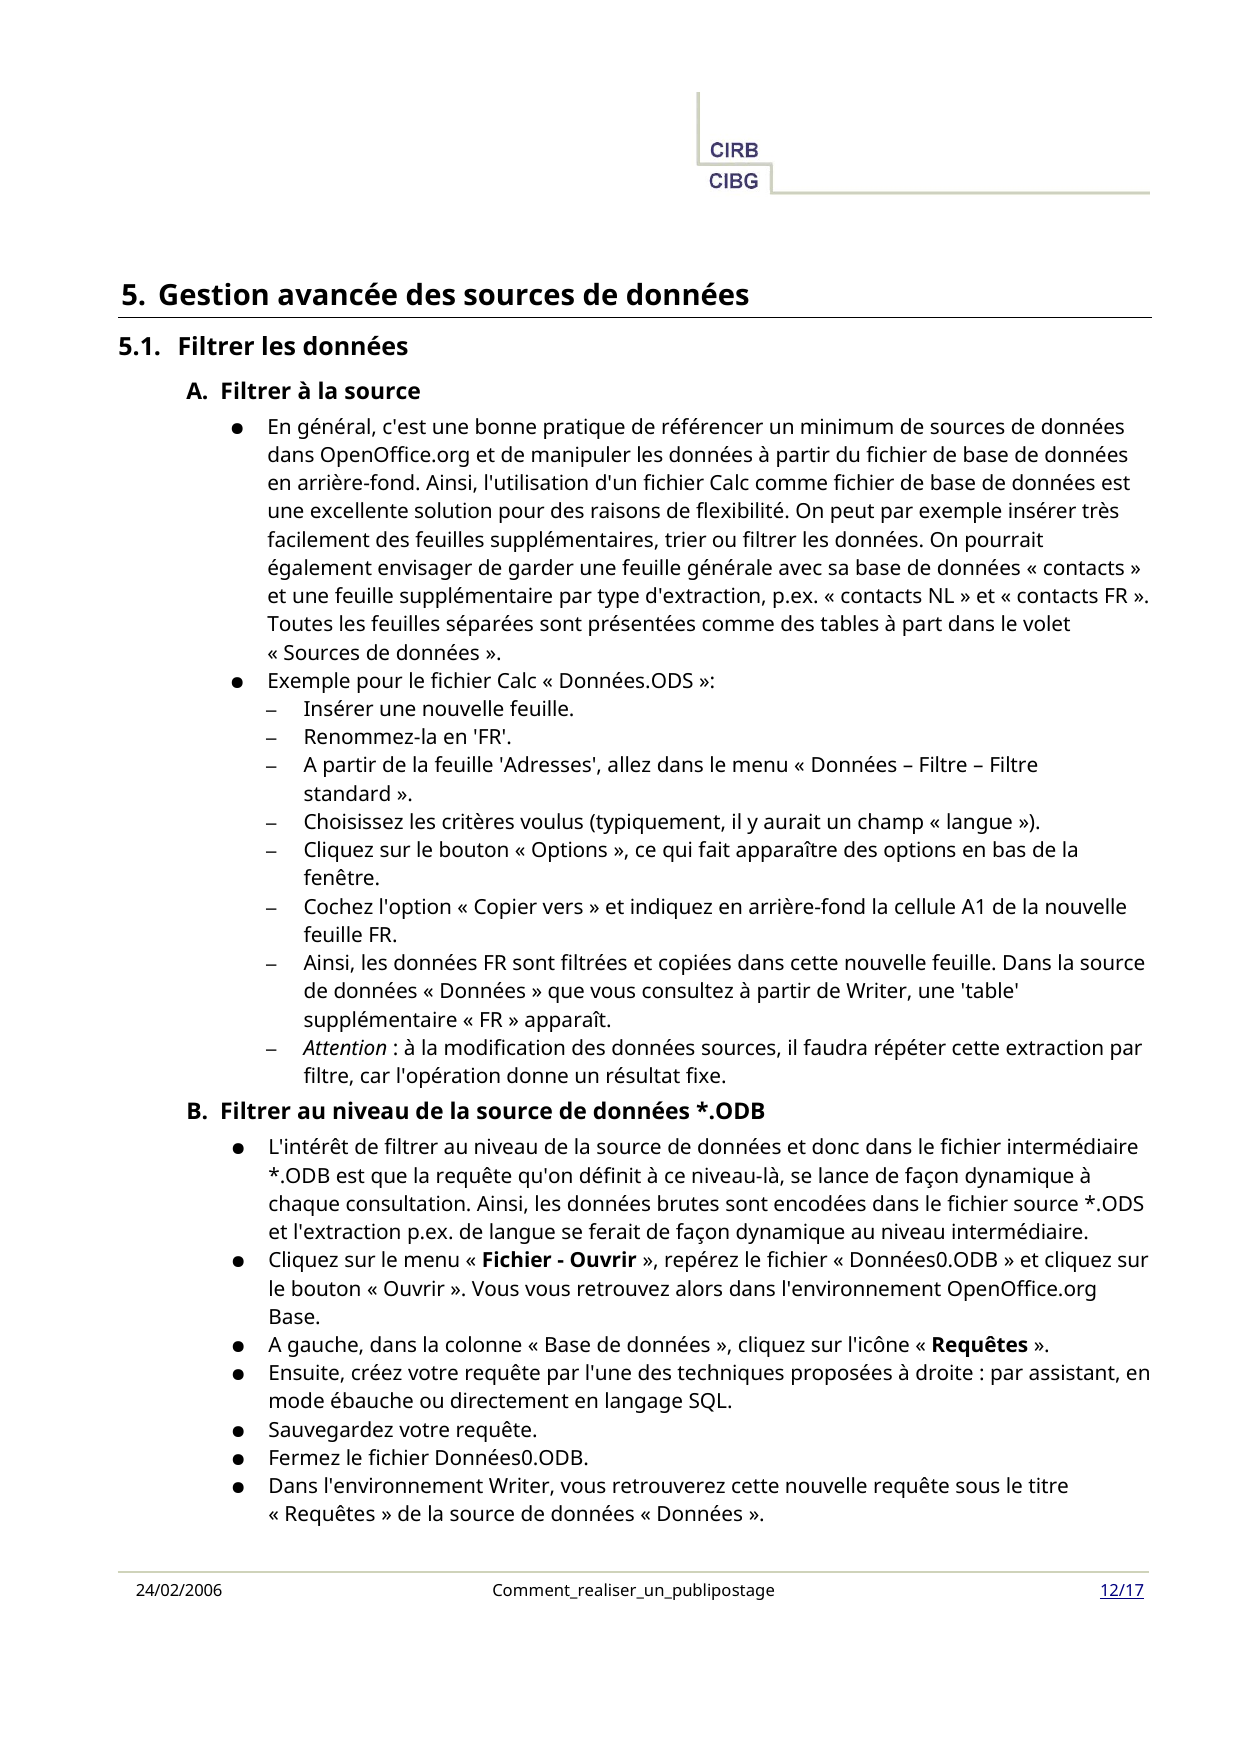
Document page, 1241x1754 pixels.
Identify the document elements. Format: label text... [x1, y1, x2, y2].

list Fermez le fichier Données0.ODB. [231, 1443, 1152, 1471]
list Choisissez les critères voulus (typiquement, il y aurait un champ « langue »). [266, 807, 1152, 835]
list Cliquez sur le menu « Fichier - Ouvrir », repérez le fichier « Données0.ODB » et cliquez sur le bouton « Ouvrir ». Vous vous retrouvez alors dans l'environnement OpenOffice.org Base. [231, 1245, 1152, 1330]
subtitle Filtrer à la source [118, 375, 1152, 406]
list A partir de la feuille 'Adresses', allez dans le menu « Données – Filtre – Filtre standard ». [266, 751, 1152, 807]
list L'intérêt de filtrer au niveau de la source de données et donc dans le fichier intermédiaire *.ODB est que la requête qu'on définit à ce niveau-là, se lance de façon dynamique à chaque consultation. Ainsi, les données brutes sont encodées dans le fichier source *.ODS et l'extraction p.ex. de langue se ferait de façon dynamique au niveau intermédiaire. [231, 1132, 1152, 1245]
list Attention : à la modification des données sources, il faudra répéter cette extraction par filtre, car l'opération donne un résultat fixe. [266, 1033, 1152, 1089]
list Sauvegardez votre requête. [231, 1415, 1152, 1443]
picture [609, 92, 1150, 214]
list Insérer une nouvelle feuille. [266, 694, 1152, 722]
subtitle Gestion avancée des sources de données [118, 271, 1152, 317]
list Dans l'environnement Writer, vous retrouverez cette nouvelle requête sous le titre « Requêtes » de la source de données « Données ». [231, 1471, 1152, 1528]
list Cliquez sur le bouton « Options », ce qui fait apparaître des options en bas de la fenêtre. [266, 835, 1152, 892]
list Cochez l'option « Copier vers » et indiquez en arrière-fond la cellule A1 de la nouvelle feuille FR. [266, 892, 1152, 948]
list A gauche, dans la colonne « Base de données », cliquez sur l'icône « Requêtes ». [231, 1330, 1152, 1358]
list En général, c'est une bonne pratique de référencer un minimum de sources de données dans OpenOffice.org et de manipuler les données à partir du fichier de base de données en arrière-fond. Ainsi, l'utilisation d'un fichier Calc comme fichier de base de données est une excellente solution pour des raisons de flexibilité. On peut par exemple insérer très facilement des feuilles supplémentaires, trier ou filtrer les données. On pourrait également envisager de garder une feuille générale avec sa base de données « contacts » et une feuille supplémentaire par type d'extraction, p.ex. « contacts NL » et « contacts FR ». Toutes les feuilles séparées sont présentées comme des tables à part dans le volet « Sources de données ». [229, 412, 1152, 666]
list Ainsi, les données FR sont filtrées et copiées dans cette nouvelle feuille. Dans la source de données « Données » que vous consultez à partir de Writer, une 'table' supplémentaire « FR » apparaît. [266, 948, 1152, 1033]
list Exemple pour le fichier Calc « Données.ODS »: [229, 666, 1152, 694]
list Ensuite, créez votre requête par l'une des techniques proposées à droite : par assistant, en mode ébauche ou directement en langage SQL. [231, 1358, 1152, 1415]
subtitle Filtrer les données [118, 329, 1152, 363]
list Renommez-la en 'FR'. [266, 722, 1152, 751]
subtitle Filtrer au niveau de la source de données *.ODB [118, 1095, 1152, 1127]
